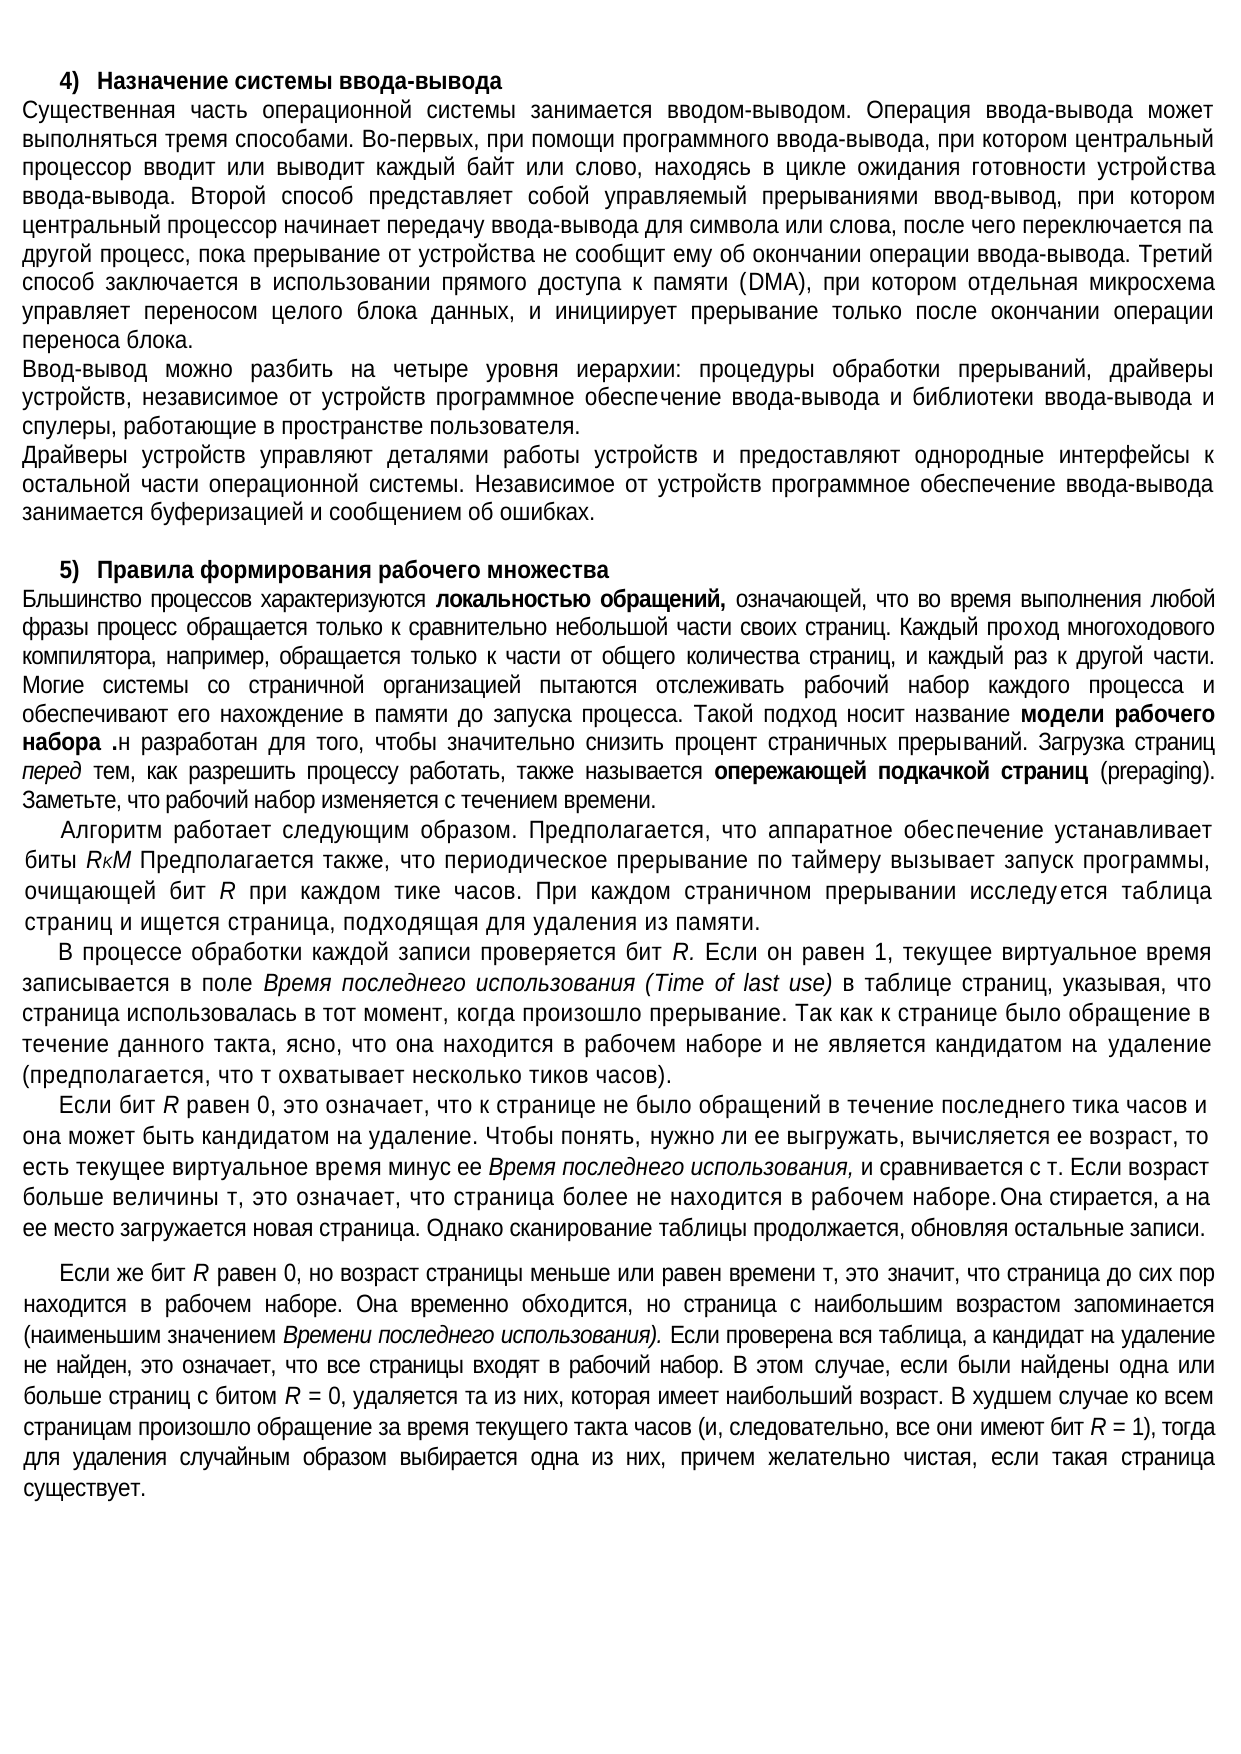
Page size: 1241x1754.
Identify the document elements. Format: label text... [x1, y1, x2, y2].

text Алгоритм работает следующим образом. Предполагается, что аппаратное обес­печение устанавливает биты RkМ Предполагается также, что периодическое прерывание по таймеру вызывает запуск программы, очищаю­щей бит R при каждом тике часов. При каждом страничном прерывании исследу­ется таблица страниц и ищется страница, подходящая для удаления из памяти. [24, 813, 1212, 936]
text Драйверы устройств управляют деталями работы устройств и предоставляют однородные интерфейсы к остальной части операционной системы. Независимое от устройств программное обеспечение ввода-вывода занимается буфериза­цией и сообщением об ошибках. [22, 440, 1215, 526]
text Существенная часть операционной системы занимается вводом-выводом. Операция ввода-вывода может выполняться тремя способами. Во-первых, при помощи программного ввода-вывода, при котором центральный процессор вводит или выводит каждый байт или слово, находясь в цикле ожидания готовности устрой­ства ввода-вывода. Второй способ представляет собой управляемый прерывания­ми ввод-вывод, при котором центральный процессор начинает передачу ввода-вывода для символа или слова, после чего переключается па другой процесс, пока прерывание от устройства не сообщит ему об окончании операции ввода-вывода. Третий способ заключается в использовании прямого доступа к памяти (DMA), при котором отдельная микросхема управляет переносом целого блока данных, и инициирует прерывание только после окончании операции переноса блока. [22, 95, 1215, 353]
list Назначение системы ввода-вывода [22, 66, 1215, 95]
list Правила формирования рабочего множества [22, 555, 1215, 583]
text Если бит R равен 0, это означает, что к странице не было обращений в течение последнего тика часов и она может быть кандидатом на удаление. Чтобы понять, нужно ли ее выгружать, вычисляется ее возраст, то есть текущее виртуальное вре­мя минус ее Время последнего использования, и сравнивается с т. Если возраст боль­ше величины т, это означает, что страница более не находится в рабочем наборе.Она стирается, а на ее место загружается новая страница. Однако сканирование таблицы продолжается, обновляя остальные записи. [22, 1089, 1210, 1242]
text В процессе обработки каждой записи проверяется бит R. Если он равен 1, теку­щее виртуальное время записывается в поле Время последнего использования (Time of last use) в таблице страниц, указывая, что страница использовалась в тот момент, когда произошло прерывание. Так как к странице было обращение в течение дан­ного такта, ясно, что она находится в рабочем наборе и не является кандидатом на удаление (предполагается, что т охватывает несколько тиков часов). [22, 936, 1212, 1089]
text Если же бит R равен 0, но возраст страницы меньше или равен времени т, это значит, что страница до сих пор находится в рабочем наборе. Она временно обхо­дится, но страница с наибольшим возрастом запоминается (наименьшим значени­ем Времени последнего использования). Если проверена вся таблица, а кандидат на удаление не найден, это означает, что все страницы входят в рабочий набор. В этом случае, если были найдены одна или больше страниц с битом R = 0, удаляется та из них, которая имеет наибольший возраст. В худшем случае ко всем страницам произошло обращение за время текущего такта часов (и, следовательно, все они имеют бит R = 1), тогда для удаления случайным образом выбирается одна из них, причем желательно чистая, если такая страница существует. [23, 1257, 1215, 1502]
text Ввод-вывод можно разбить на четыре уровня иерархии: процедуры обработки прерываний, драйверы устройств, независимое от устройств программное обеспе­чение ввода-вывода и библиотеки ввода-вывода и спулеры, работающие в пространстве пользователя. [22, 353, 1215, 440]
text Бльшинство процессов характеризуются локаль­ностью обращений, означающей, что во время выполнения любой фразы процесс обращается только к сравнительно небольшой части своих страниц. Каждый про­ход многоходового компилятора, например, обращается только к части от общего количества страниц, и каждый раз к другой части. Могие системы со страничной организацией пытаются отслеживать рабочий набор каждого процесса и обеспечивают его нахождение в памяти до запуска процесса. Такой подход носит название модели рабочего набора .н разработан для того, чтобы значительно снизить процент страничных преры­ваний. Загрузка страниц перед тем, как разрешить процессу работать, также назы­вается опережающей подкачкой страниц (prepaging). Заметьте, что рабочий на­бор изменяется с течением времени. [22, 583, 1215, 813]
